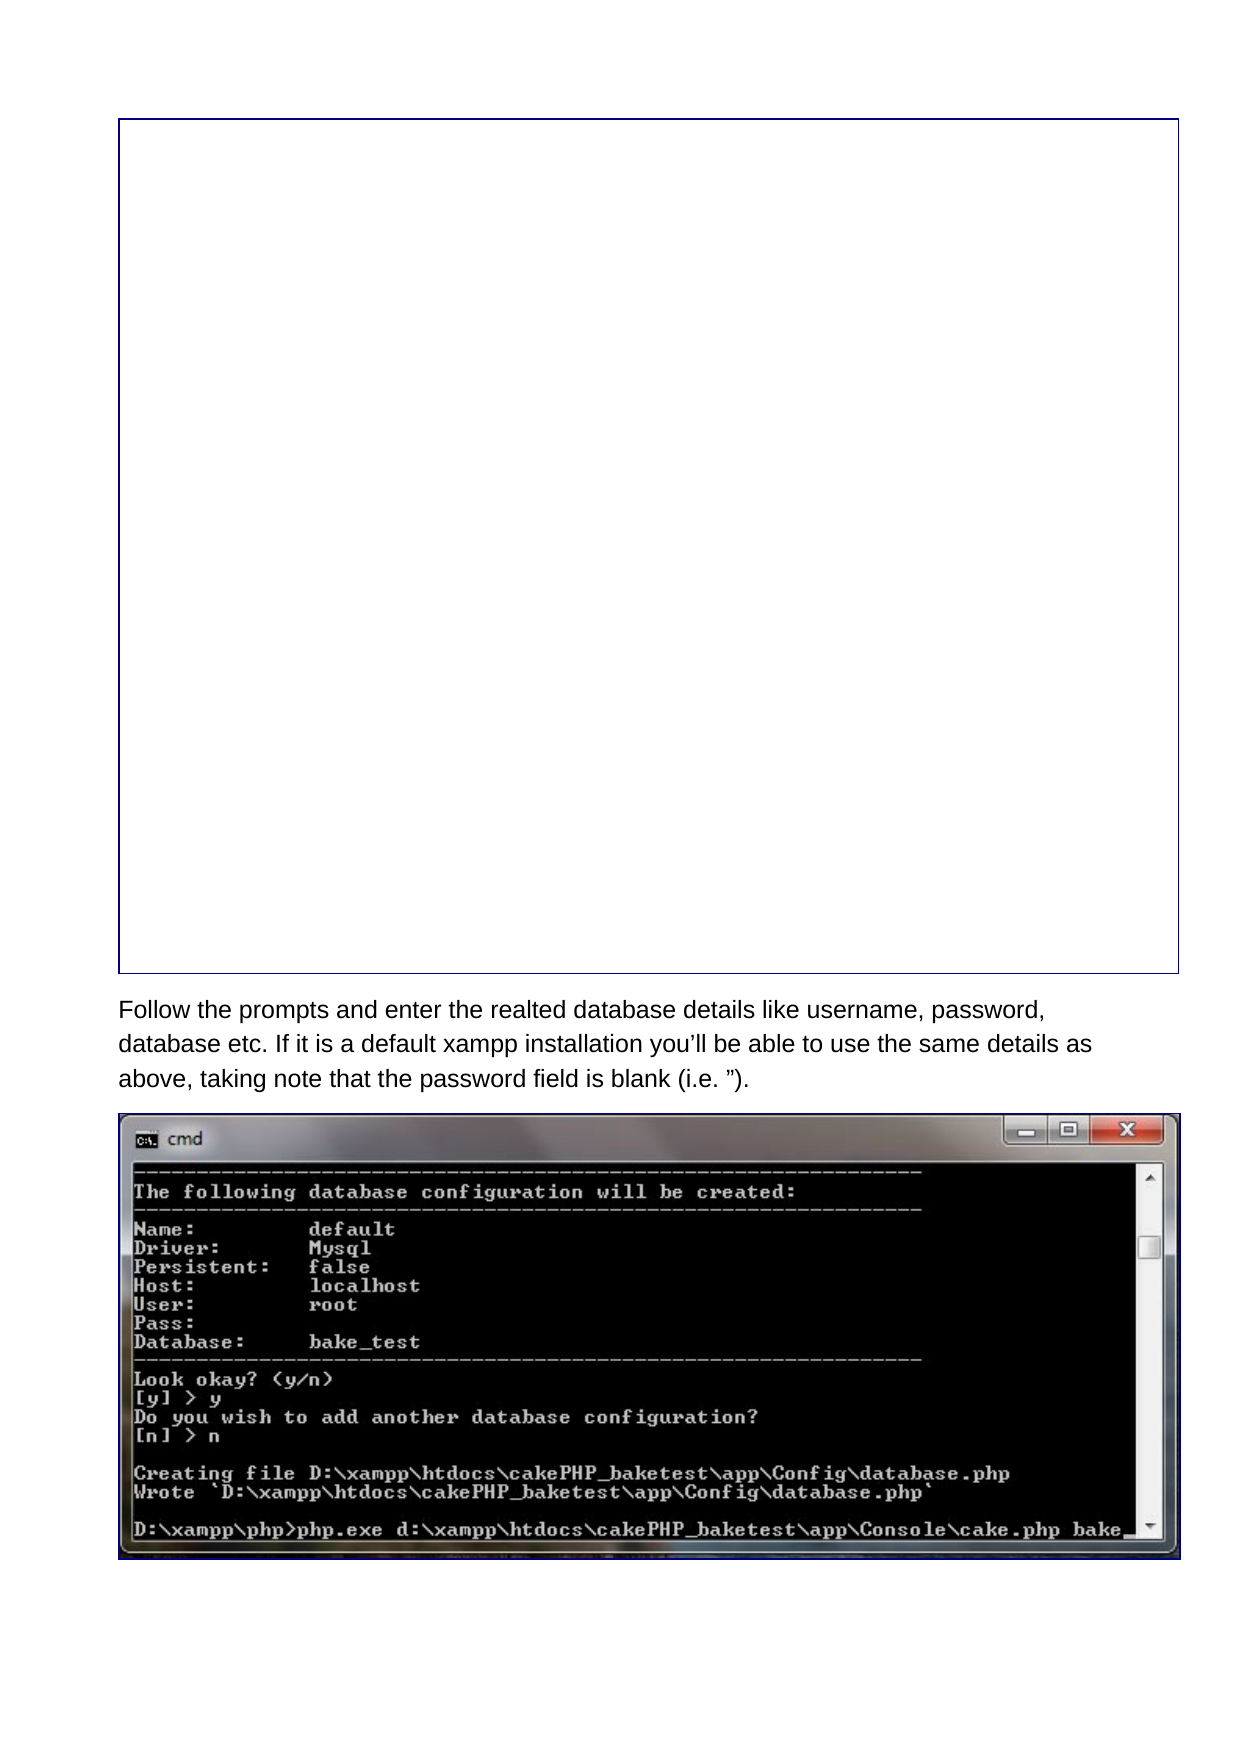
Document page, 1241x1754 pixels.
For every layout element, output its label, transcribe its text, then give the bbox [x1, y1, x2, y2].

picture [120, 1114, 1179, 1558]
text Follow the prompts and enter the realted database details like username, password, database etc. If it is a default xampp installation you’ll be able to use the same details as above, taking note that the password field is blank (i.e. ”). [118, 995, 1122, 1092]
